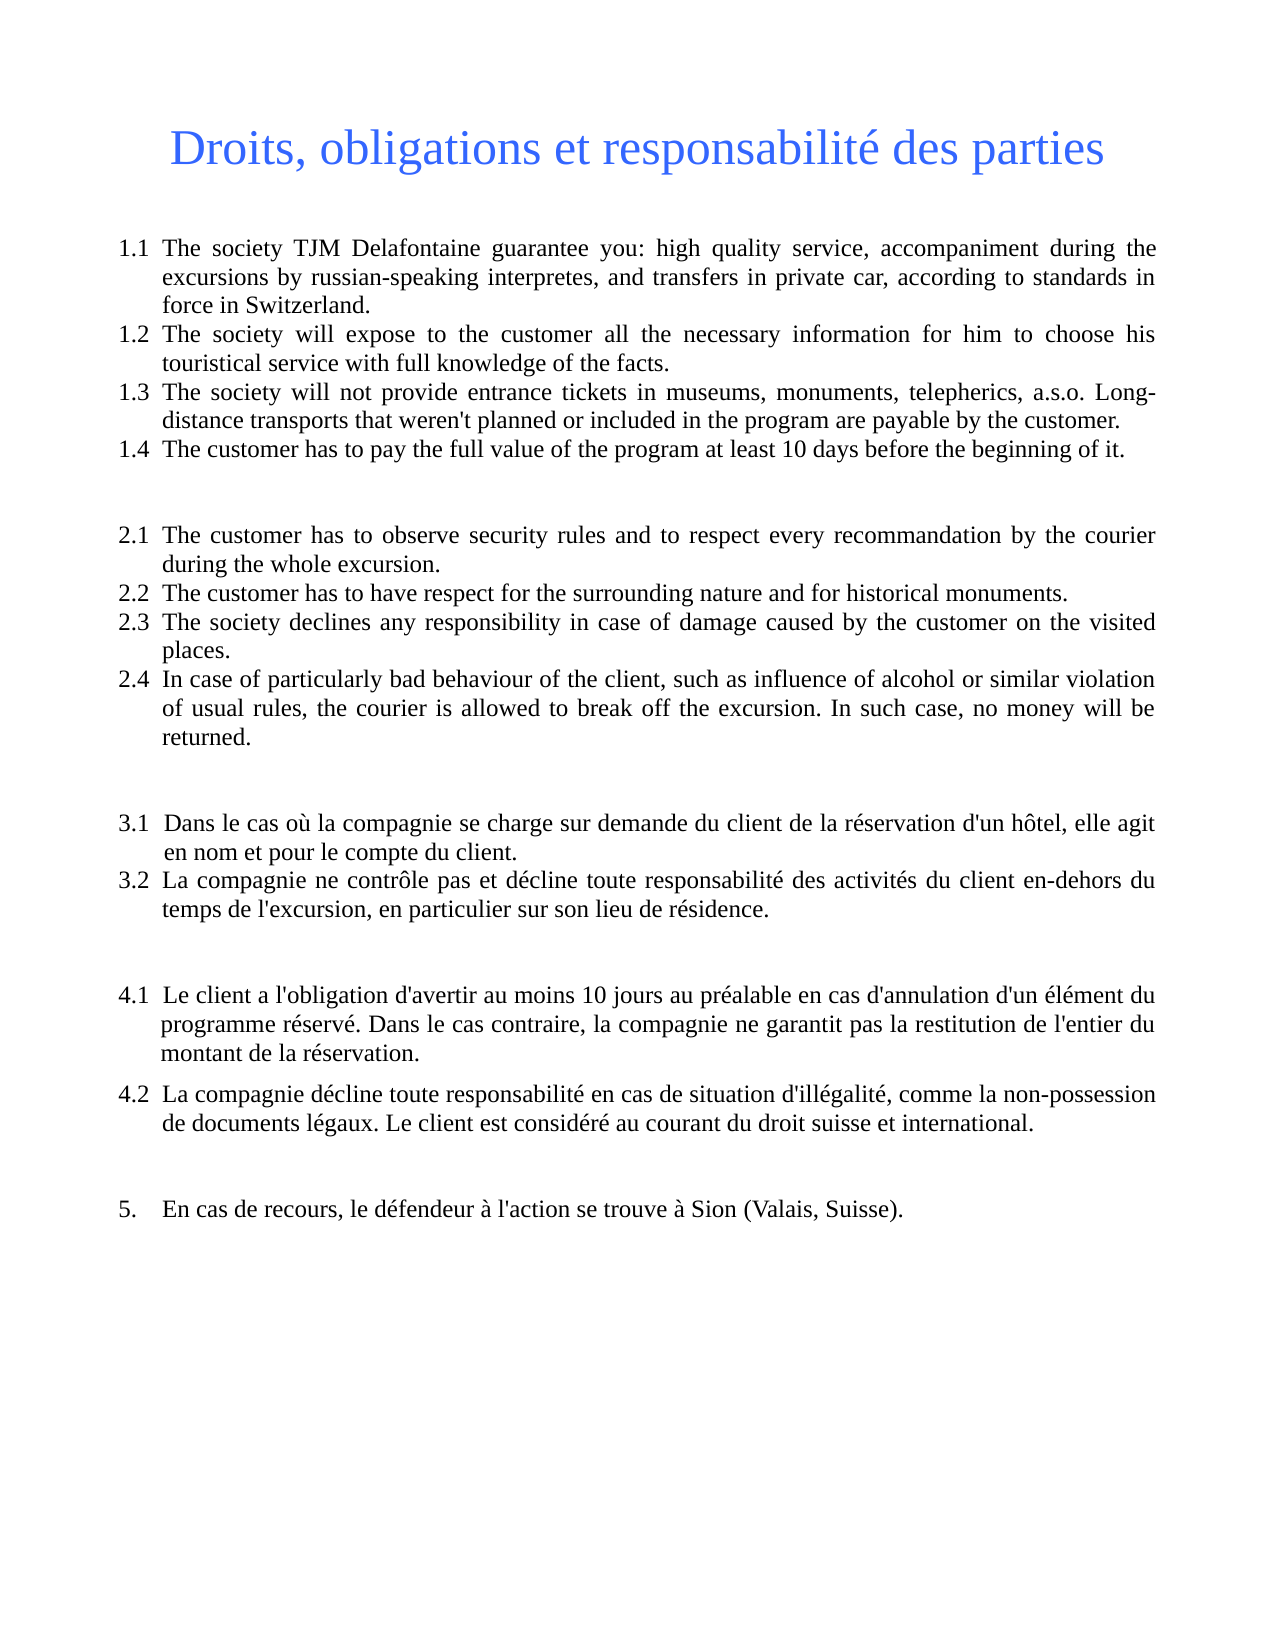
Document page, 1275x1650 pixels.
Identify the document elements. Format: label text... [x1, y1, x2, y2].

list The customer has to pay the full value of the program at least 10 days before the beginning of it. [118, 434, 1157, 463]
text 4.1 Le client a l'obligation d'avertir au moins 10 jours au préalable en cas d'annulation d'un élément du programme réservé. Dans le cas contraire, la compagnie ne garantit pas la restitution de l'entier du montant de la réservation. [118, 981, 1157, 1067]
list The customer has to have respect for the surrounding nature and for historical monuments. [118, 578, 1157, 607]
list La compagnie ne contrôle pas et décline toute responsabilité des activités du client en-dehors du temps de l'excursion, en particulier sur son lieu de résidence. [118, 866, 1157, 923]
list In case of particularly bad behaviour of the client, such as influence of alcohol or similar violation of usual rules, the courier is allowed to break off the excursion. In such case, no money will be returned. [118, 664, 1157, 751]
list La compagnie décline toute responsabilité en cas de situation d'illégalité, comme la non-possession de documents légaux. Le client est considéré au courant du droit suisse et international. [118, 1079, 1157, 1137]
list The society declines any responsibility in case of damage caused by the customer on the visited places. [118, 607, 1157, 664]
list The society TJM Delafontaine guarantee you: high quality service, accompaniment during the excursions by russian-speaking interpretes, and transfers in private car, according to standards in force in Switzerland. [118, 233, 1157, 319]
text Droits, obligations et responsabilité des parties [118, 118, 1157, 176]
text 5. En cas de recours, le défendeur à l'action se trouve à Sion (Valais, Suisse). [118, 1194, 1157, 1223]
list The society will not provide entrance tickets in museums, monuments, telepherics, a.s.o. Long-distance transports that weren't planned or included in the program are payable by the customer. [118, 377, 1157, 434]
list The society will expose to the customer all the necessary information for him to choose his touristical service with full knowledge of the facts. [118, 319, 1157, 377]
text 3.1 Dans le cas où la compagnie se charge sur demande du client de la réservation d'un hôtel, elle agit en nom et pour le compte du client. [118, 808, 1157, 866]
list The customer has to observe security rules and to respect every recommandation by the courier during the whole excursion. [118, 521, 1157, 578]
